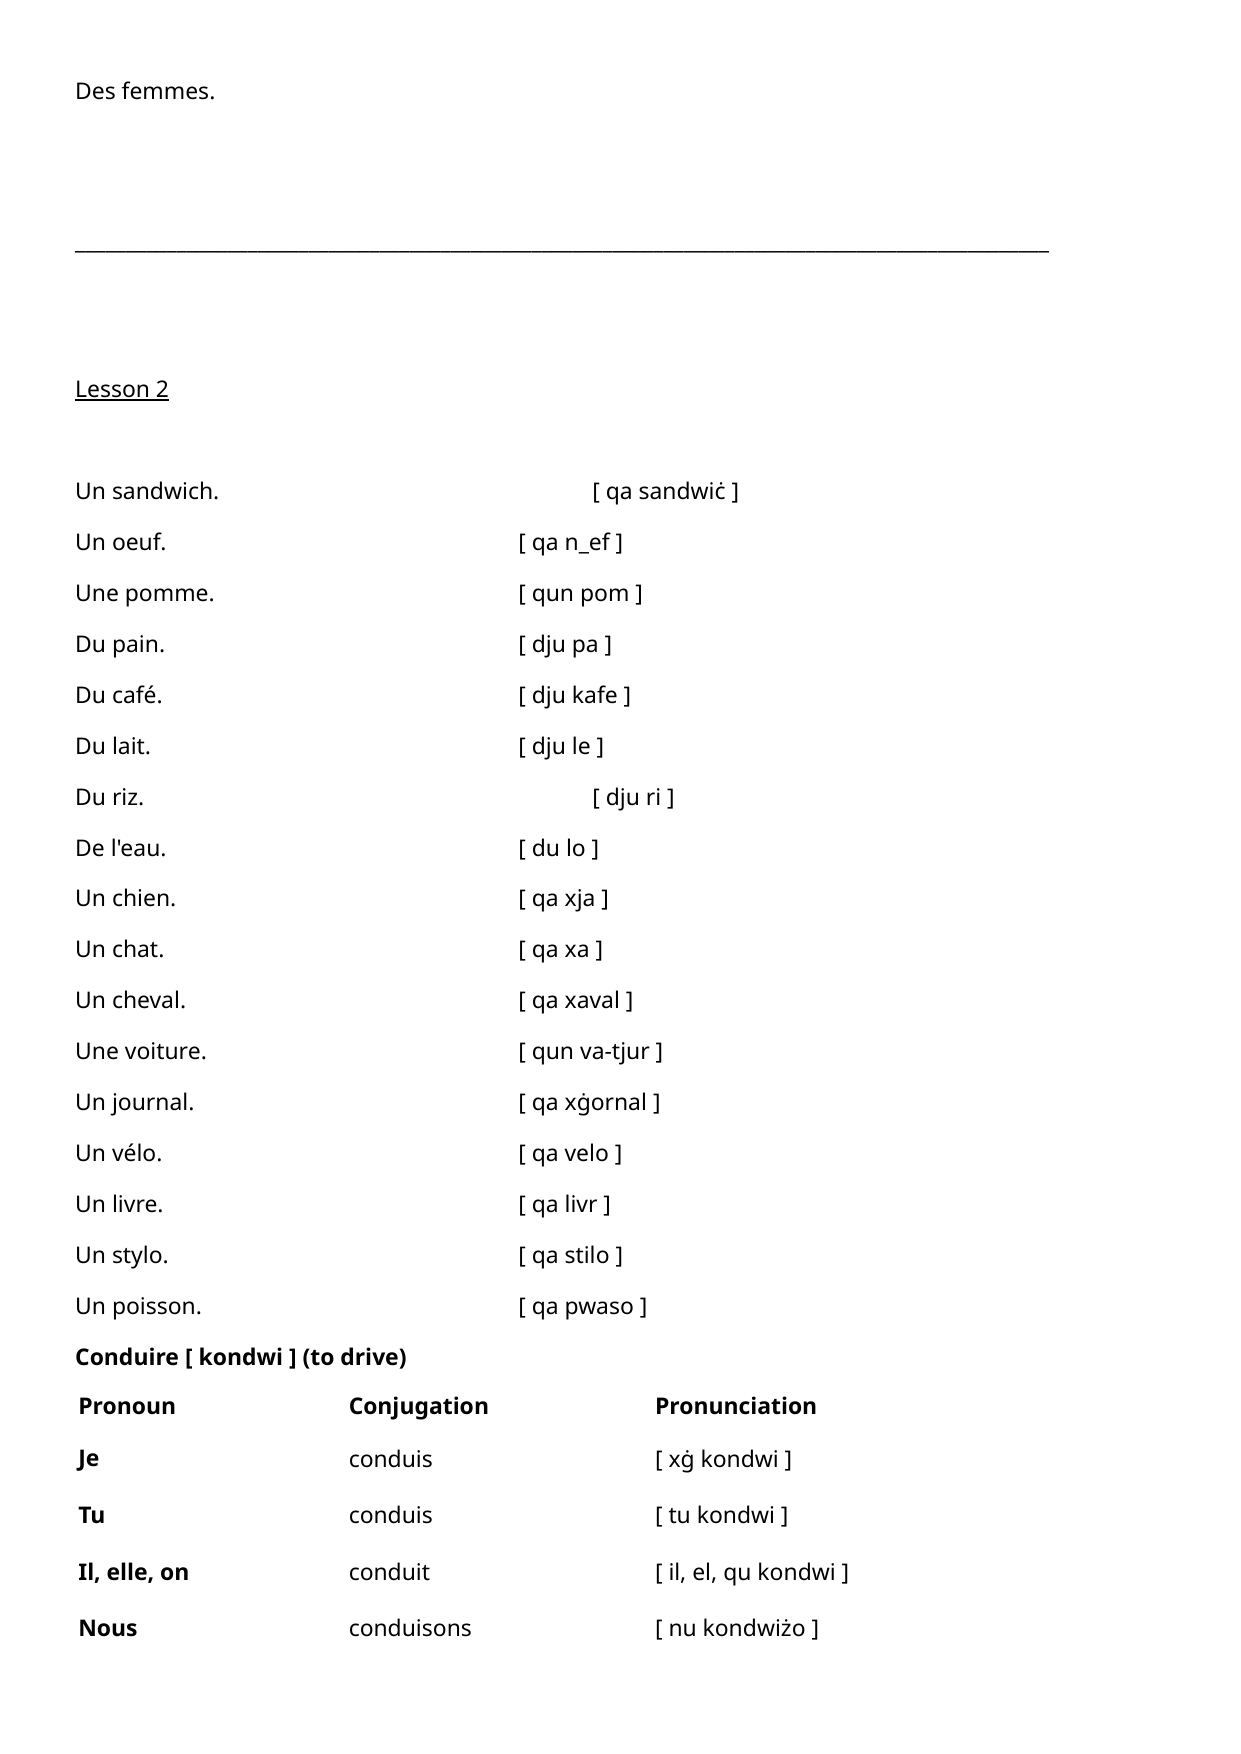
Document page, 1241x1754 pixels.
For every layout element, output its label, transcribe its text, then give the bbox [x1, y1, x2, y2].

table_cell Il, elle, on [75, 1553, 346, 1609]
table_cell Tu [75, 1496, 346, 1552]
table_cell [ tu kondwi ] [652, 1496, 1165, 1552]
text Un poisson. [ qa pwaso ] [75, 1290, 1165, 1321]
text Du riz. [ dju ri ] [75, 781, 1165, 812]
table_cell [ xġ kondwi ] [652, 1439, 1165, 1496]
table_cell Nous [75, 1609, 346, 1666]
text De l'eau. [ du lo ] [75, 831, 1165, 863]
text Un journal. [ qa xġornal ] [75, 1086, 1165, 1117]
text Un stylo. [ qa stilo ] [75, 1239, 1165, 1270]
table_cell conduit [346, 1553, 652, 1609]
table_cell conduis [346, 1496, 652, 1552]
text ________________________________________________________________________________________________ [75, 225, 1165, 256]
text Du pain. [ dju pa ] [75, 628, 1165, 659]
text Du café. [ dju kafe ] [75, 679, 1165, 710]
text Un cheval. [ qa xaval ] [75, 984, 1165, 1016]
table_cell [ nu kondwiżo ] [652, 1609, 1165, 1666]
text Des femmes. [75, 75, 1165, 106]
table_header Pronunciation [652, 1387, 1165, 1439]
text Un chat. [ qa xa ] [75, 933, 1165, 964]
table_header Pronoun [75, 1387, 346, 1439]
table_cell [ il, el, qu kondwi ] [652, 1553, 1165, 1609]
text Un sandwich. [ qa sandwiċ ] [75, 475, 1165, 506]
table_cell conduisons [346, 1609, 652, 1666]
text Une voiture. [ qun va-tjur ] [75, 1035, 1165, 1066]
text Un vélo. [ qa velo ] [75, 1137, 1165, 1168]
text Une pomme. [ qun pom ] [75, 577, 1165, 608]
table_cell Je [75, 1439, 346, 1496]
text Un chien. [ qa xja ] [75, 882, 1165, 914]
subtitle Conduire [ kondwi ] (to drive) [75, 1341, 1165, 1372]
table_cell conduis [346, 1439, 652, 1496]
table_header Conjugation [346, 1387, 652, 1439]
text Un oeuf. [ qa n_ef ] [75, 526, 1165, 557]
text Lesson 2 [75, 373, 1165, 404]
text Un livre. [ qa livr ] [75, 1188, 1165, 1219]
text Du lait. [ dju le ] [75, 729, 1165, 761]
